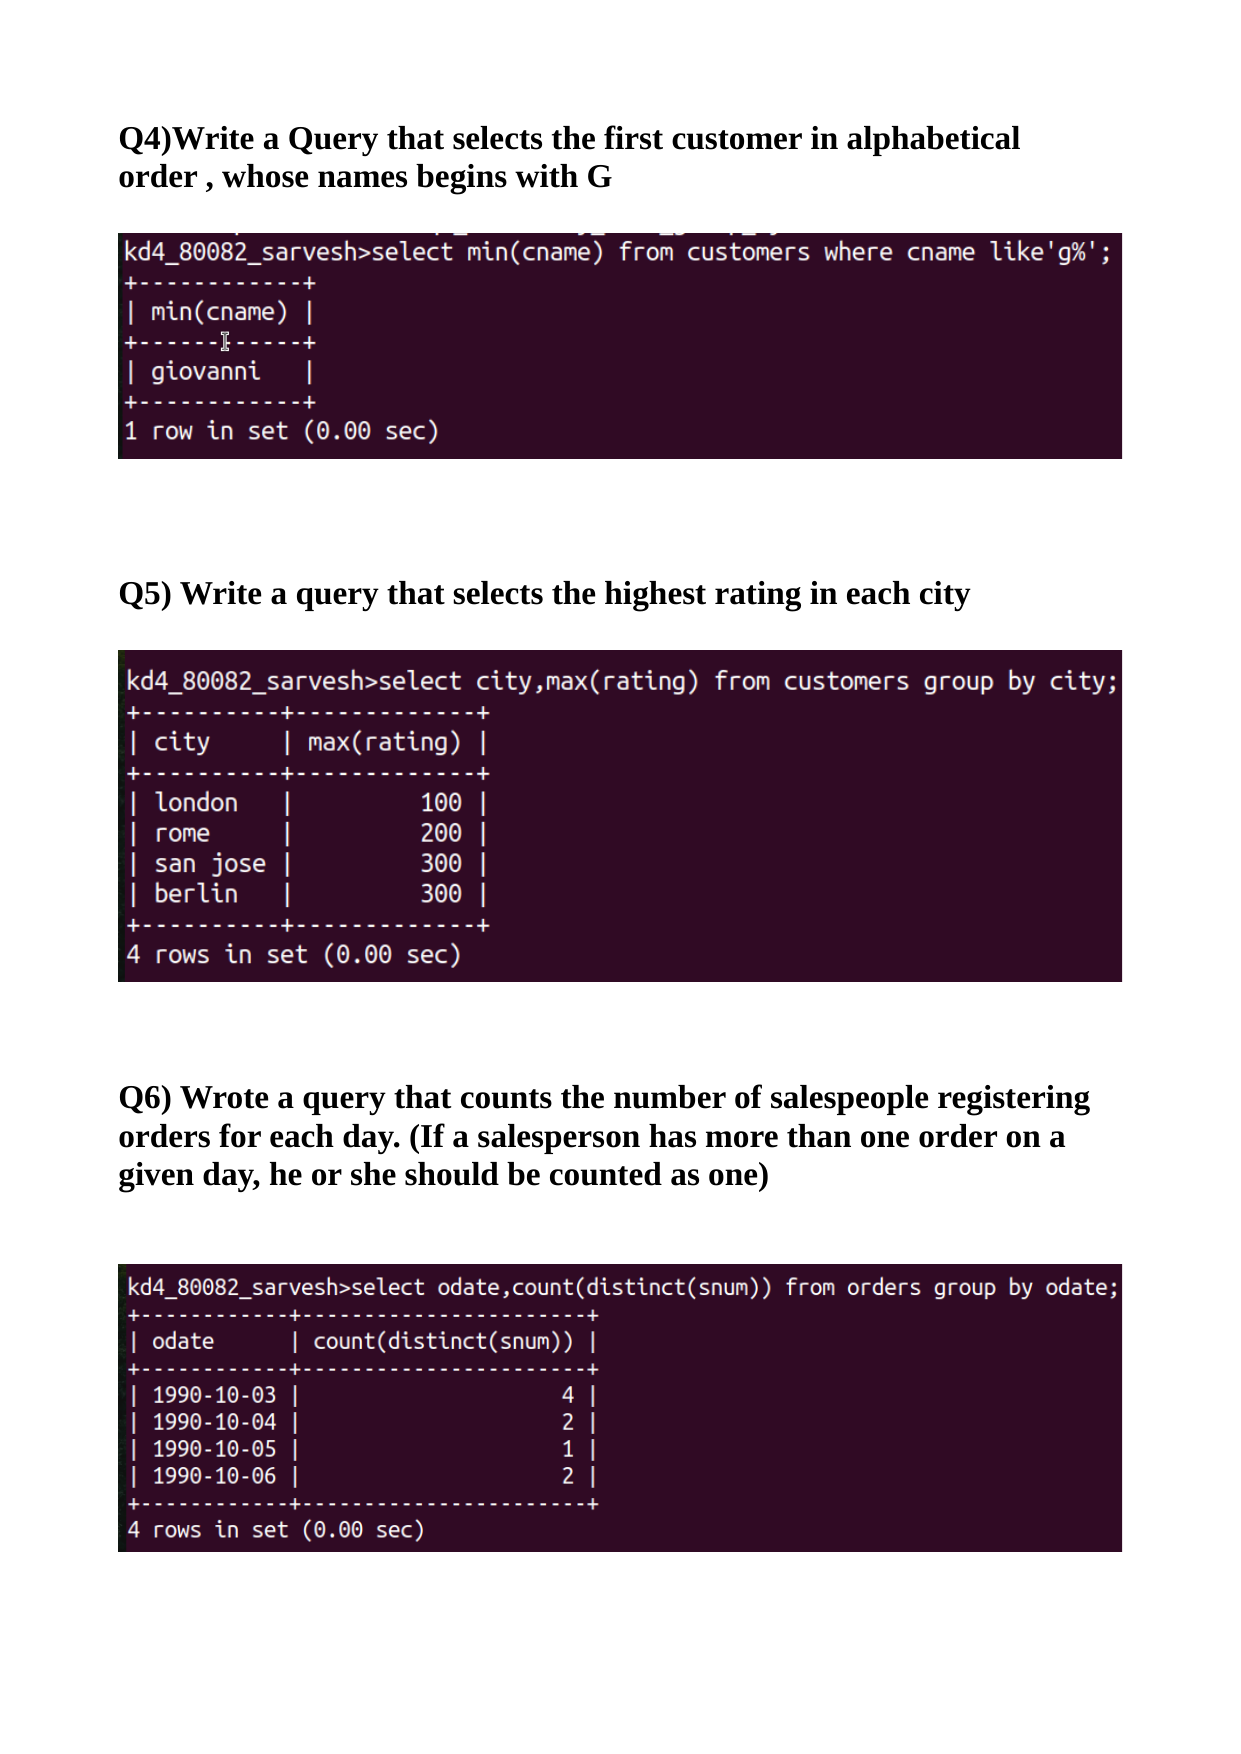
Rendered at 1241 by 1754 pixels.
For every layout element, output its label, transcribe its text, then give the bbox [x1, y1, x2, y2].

text Q6) Wrote a query that counts the number of salespeople registering orders for each day. (If a salesperson has more than one order on a given day, he or she should be counted as one) [118, 1078, 1122, 1193]
picture [118, 233, 1123, 459]
text Q4)Write a Query that selects the first customer in alphabetical order , whose names begins with G [118, 118, 1122, 195]
picture [118, 650, 1123, 982]
text Q5) Write a query that selects the highest rating in each city [118, 573, 1122, 612]
picture [118, 1264, 1123, 1552]
